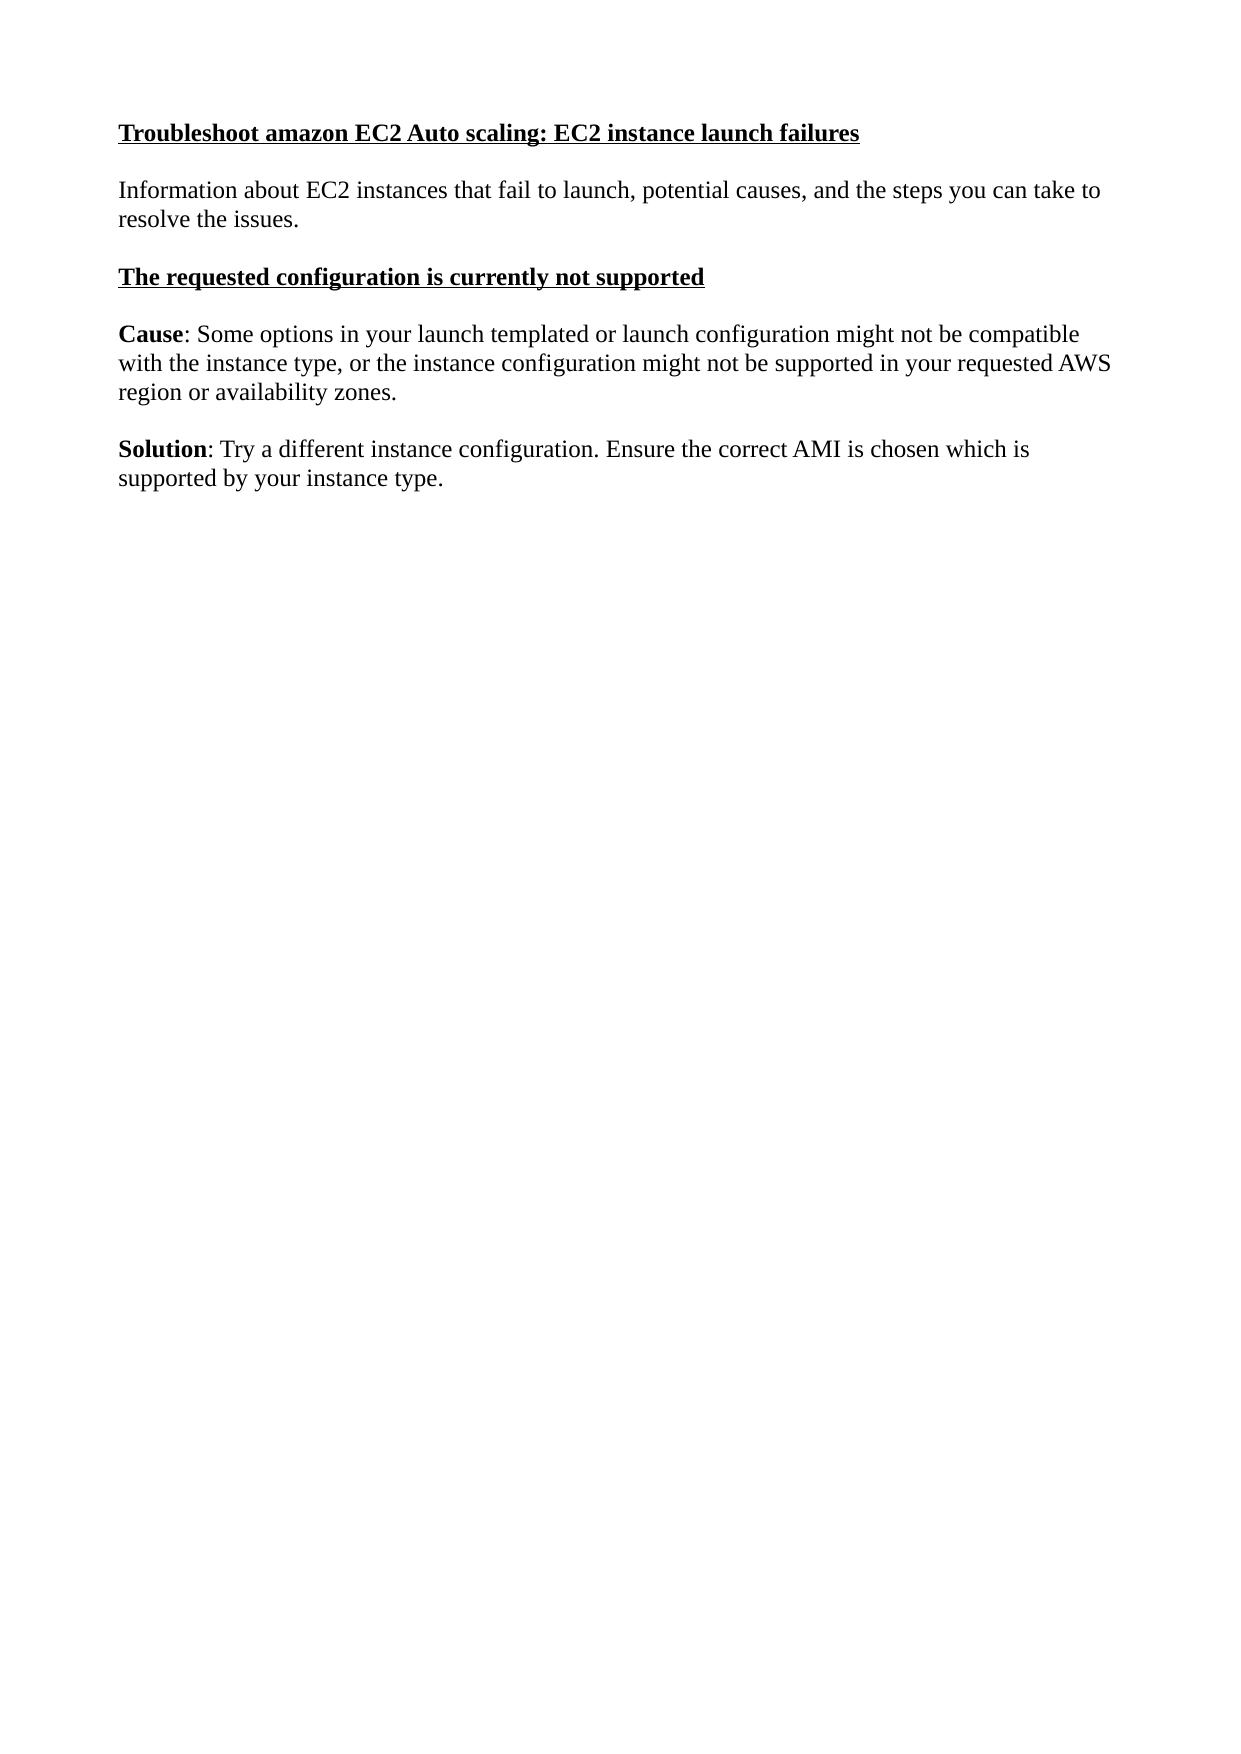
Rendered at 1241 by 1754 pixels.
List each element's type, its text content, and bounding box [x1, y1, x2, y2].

text Solution: Try a different instance configuration. Ensure the correct AMI is chosen which is supported by your instance type. [118, 434, 1122, 492]
text Troubleshoot amazon EC2 Auto scaling: EC2 instance launch failures [118, 118, 1122, 147]
text The requested configuration is currently not supported [118, 262, 1122, 291]
text Cause: Some options in your launch templated or launch configuration might not be compatible with the instance type, or the instance configuration might not be supported in your requested AWS region or availability zones. [118, 319, 1122, 406]
text Information about EC2 instances that fail to launch, potential causes, and the steps you can take to resolve the issues. [118, 176, 1122, 233]
